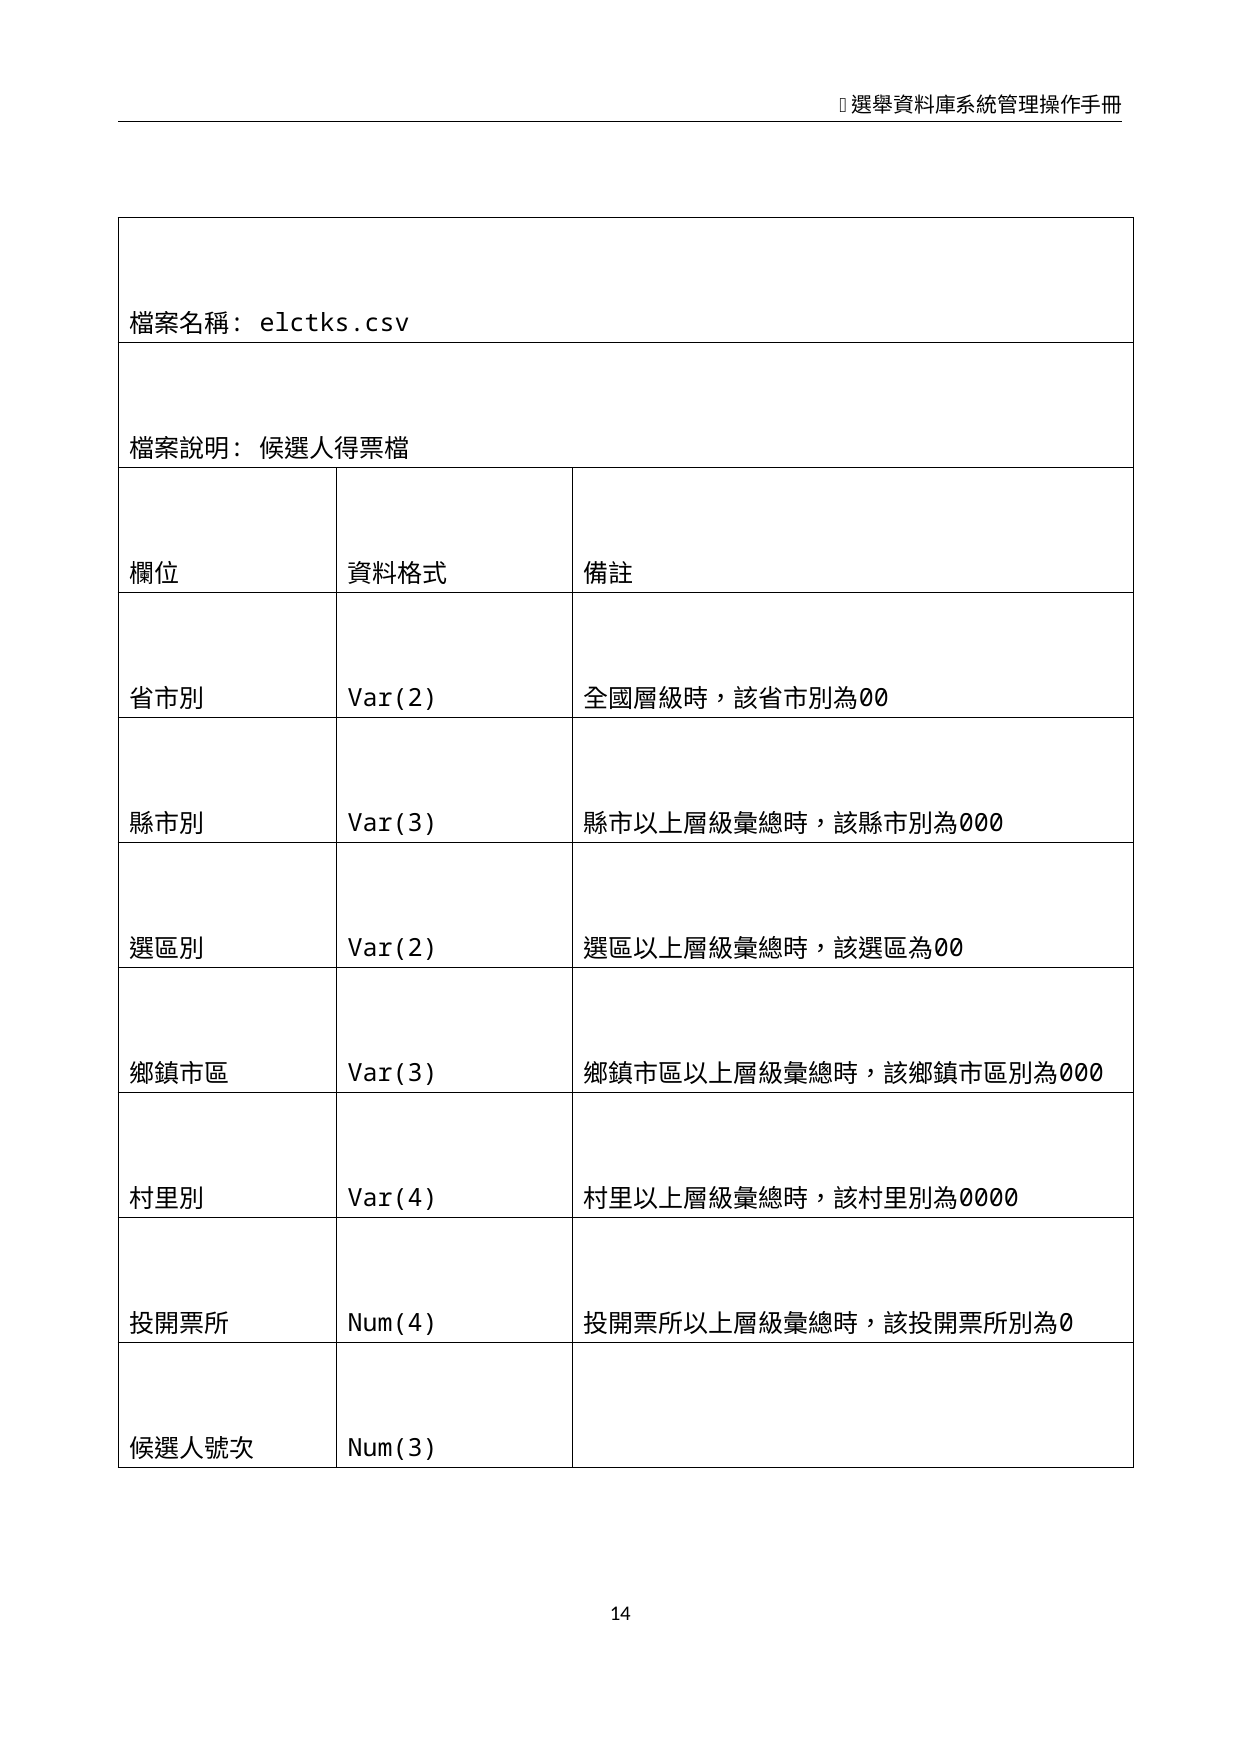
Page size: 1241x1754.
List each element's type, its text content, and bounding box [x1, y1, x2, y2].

table_cell 檔案說明: 候選人得票檔 [119, 343, 1133, 467]
table_cell 選區以上層級彙總時，該選區為00 [573, 843, 1133, 967]
table_cell Var(2) [337, 593, 572, 717]
table_cell Num(3) [337, 1343, 572, 1467]
table_cell [573, 1343, 1133, 1467]
table_cell 全國層級時，該省市別為00 [573, 593, 1133, 717]
table_cell 資料格式 [337, 468, 572, 592]
table_cell 縣市別 [119, 718, 336, 842]
table_cell 省市別 [119, 593, 336, 717]
table_cell 候選人號次 [119, 1343, 336, 1467]
table_cell Num(4) [337, 1218, 572, 1342]
table_cell 村里以上層級彙總時，該村里別為0000 [573, 1093, 1133, 1217]
table_cell 備註 [573, 468, 1133, 592]
table_cell Var(3) [337, 718, 572, 842]
table_cell 鄉鎮市區 [119, 968, 336, 1092]
table_cell 鄉鎮市區以上層級彙總時，該鄉鎮市區別為000 [573, 968, 1133, 1092]
table_cell 縣市以上層級彙總時，該縣市別為000 [573, 718, 1133, 842]
table_cell Var(2) [337, 843, 572, 967]
table_cell Var(3) [337, 968, 572, 1092]
table_header 檔案名稱: elctks.csv [119, 218, 1133, 342]
table_cell 欄位 [119, 468, 336, 592]
table_cell 選區別 [119, 843, 336, 967]
table_cell Var(4) [337, 1093, 572, 1217]
table_cell 村里別 [119, 1093, 336, 1217]
table_cell 投開票所以上層級彙總時，該投開票所別為0 [573, 1218, 1133, 1342]
table_cell 投開票所 [119, 1218, 336, 1342]
